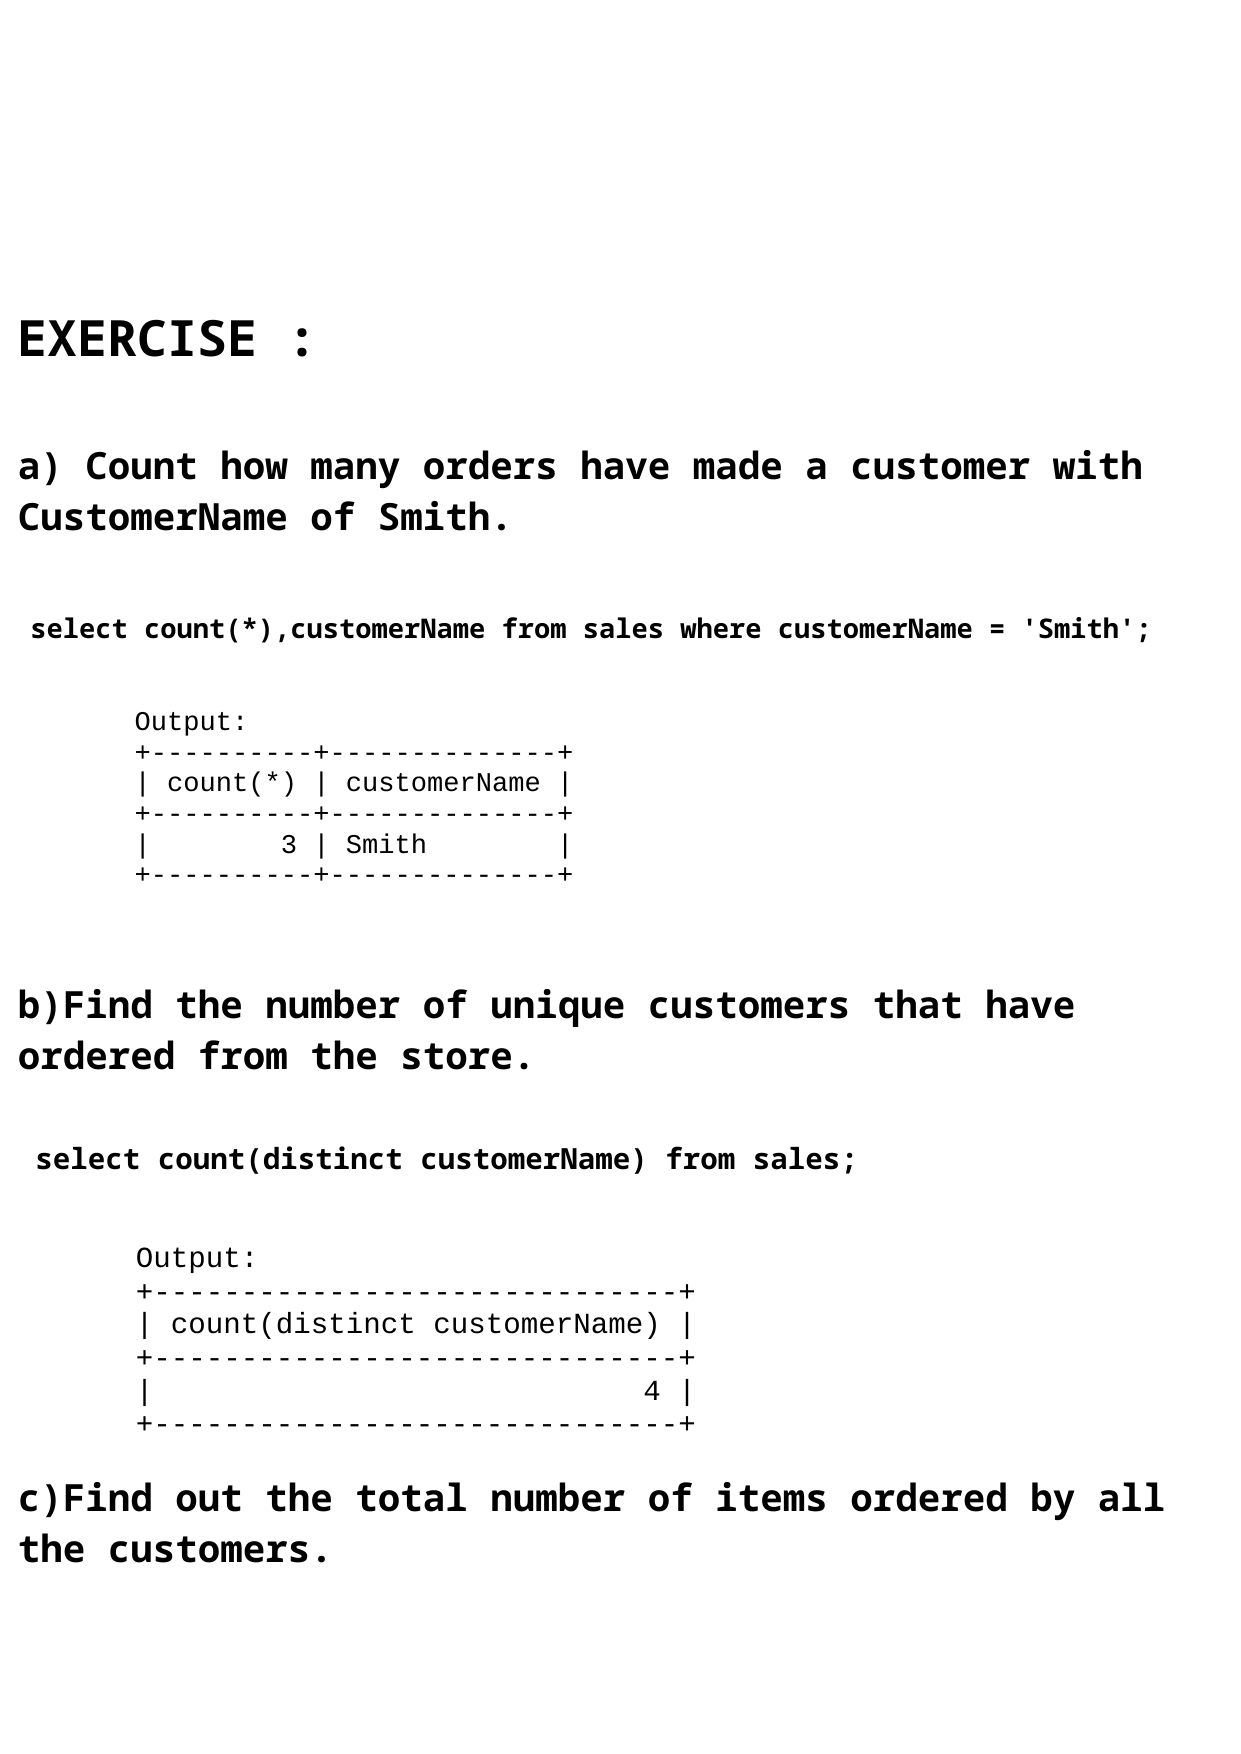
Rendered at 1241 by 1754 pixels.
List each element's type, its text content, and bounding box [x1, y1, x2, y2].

text +------------------------------+ [118, 1343, 1122, 1376]
text +------------------------------+ [118, 1409, 1122, 1442]
text | 3 | Smith | [118, 831, 1122, 861]
text select count(distinct customerName) from sales; [18, 1138, 1222, 1178]
text select count(*),customerName from sales where customerName = 'Smith'; [18, 609, 1222, 646]
text | 4 | [118, 1376, 1122, 1409]
text Output: [118, 708, 1122, 738]
text | count(*) | customerName | [118, 769, 1122, 800]
text | count(distinct customerName) | [118, 1310, 1122, 1343]
text a) Count how many orders have made a customer with CustomerName of Smith. [18, 439, 1222, 541]
text EXERCISE : [18, 303, 1222, 371]
text Output: [118, 1244, 1122, 1277]
text b)Find the number of unique customers that have ordered from the store. [18, 978, 1222, 1080]
text +----------+--------------+ [118, 738, 1122, 769]
text +----------+--------------+ [118, 800, 1122, 831]
text +----------+--------------+ [118, 861, 1122, 892]
text c)Find out the total number of items ordered by all the customers. [18, 1471, 1222, 1573]
text +------------------------------+ [118, 1277, 1122, 1310]
